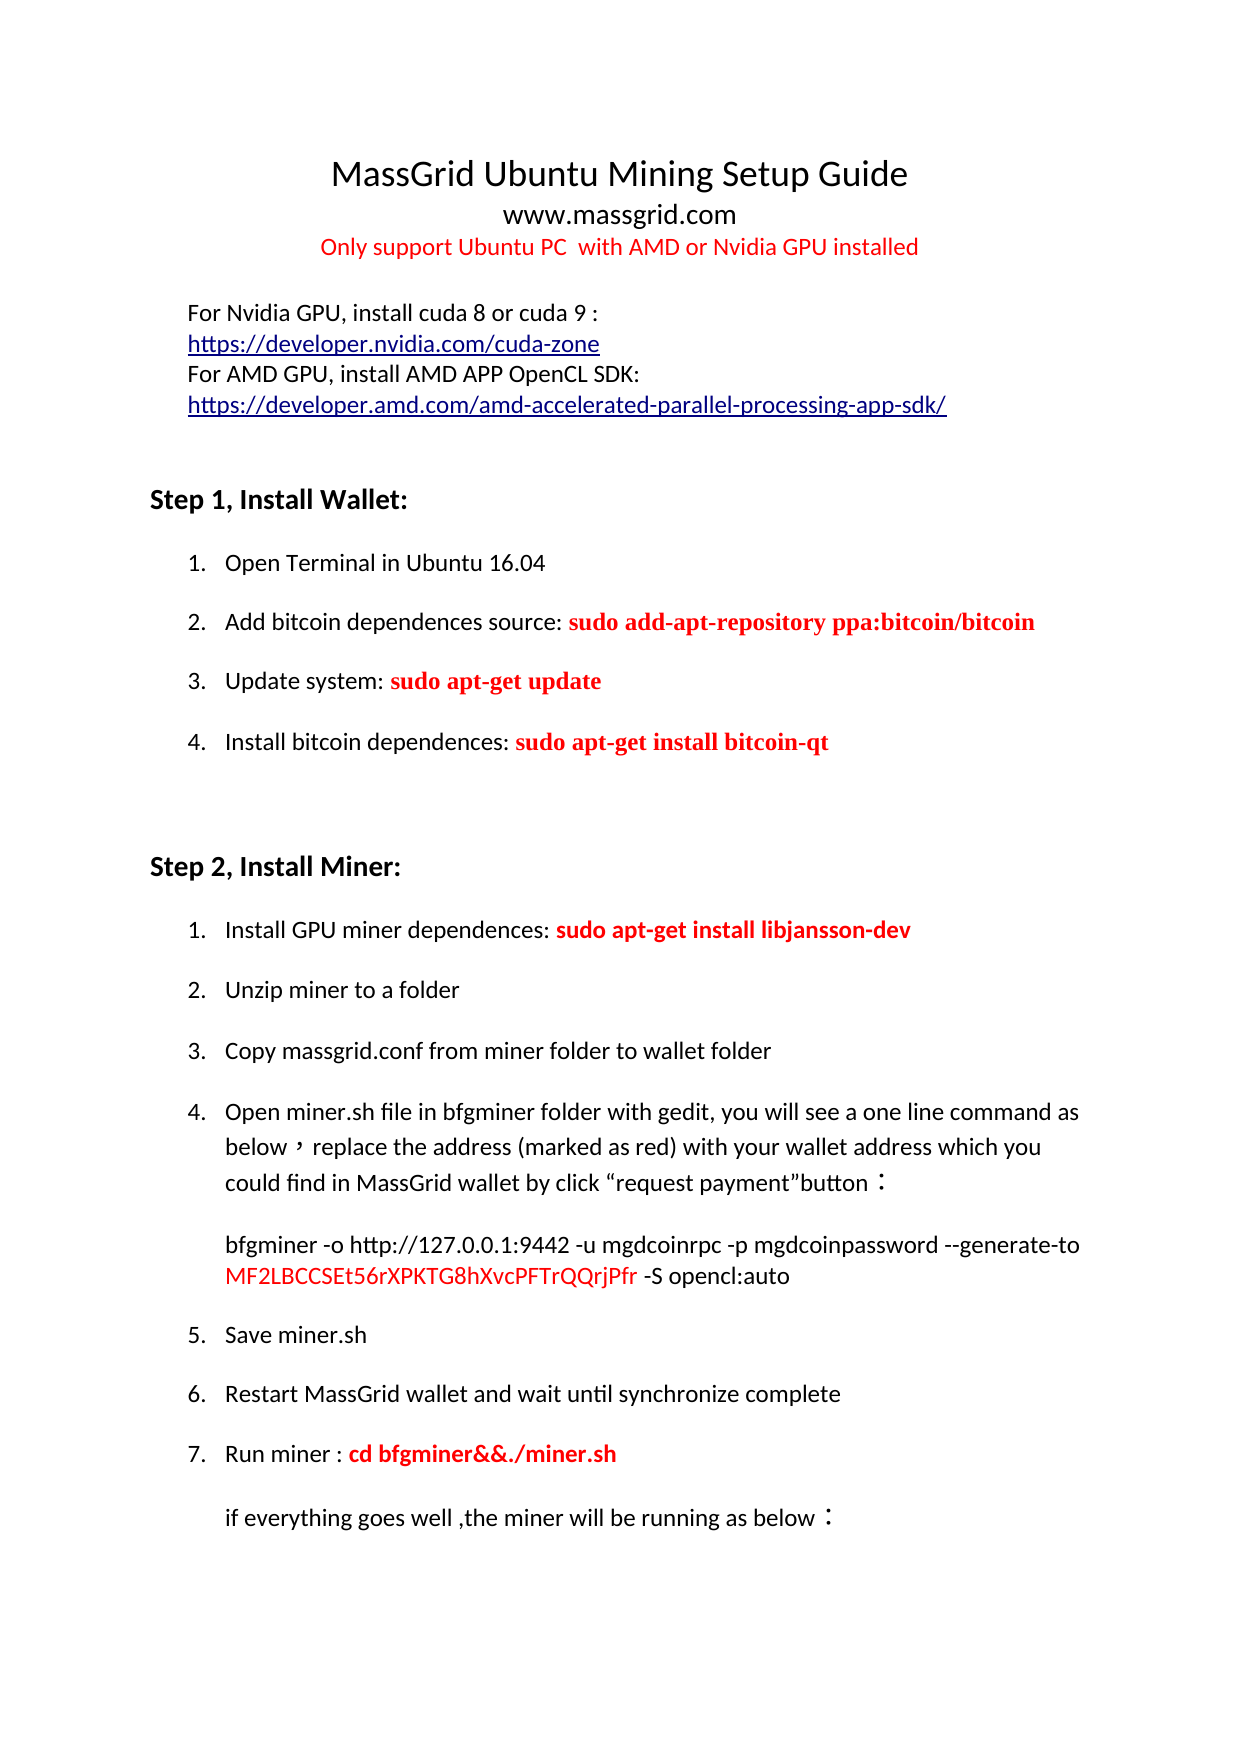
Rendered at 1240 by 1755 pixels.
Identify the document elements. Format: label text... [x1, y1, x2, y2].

list Open Terminal in Ubuntu 16.04 [187, 547, 1089, 577]
list Update system: sudo apt-get update [187, 665, 1089, 696]
list if everything goes well ,the miner will be running as below： [225, 1497, 1089, 1533]
list Install GPU miner dependences: sudo apt-get install libjansson-dev [187, 915, 1089, 945]
list Install bitcoin dependences: sudo apt-get install bitcoin-qt [187, 726, 1089, 757]
list For AMD GPU, install AMD APP OpenCL SDK: [187, 359, 1089, 389]
list Save miner.sh [187, 1319, 1089, 1350]
list Run miner : cd bfgminer&&./miner.sh [187, 1438, 1089, 1468]
text For Nvidia GPU, install cuda 8 or cuda 9 : [150, 298, 1089, 328]
text MassGrid Ubuntu Mining Setup Guide [150, 150, 1089, 196]
list Restart MassGrid wallet and wait until synchronize complete [187, 1379, 1089, 1409]
list bfgminer -o http://127.0.0.1:9442 -u mgdcoinrpc -p mgdcoinpassword --generate-to MF2LBCCSEt56rXPKTG8hXvcPFTrQQrjPfr -S opencl:auto [225, 1229, 1089, 1291]
list https://developer.nvidia.com/cuda-zone [187, 328, 1089, 359]
list Open miner.sh file in bfgminer folder with gedit, you will see a one line command as below，replace the address (marked as red) with your wallet address which you could find in MassGrid wallet by click “request payment”button： [187, 1096, 1089, 1199]
list Copy massgrid.conf from miner folder to wallet folder [187, 1035, 1089, 1066]
text www.massgrid.com [150, 196, 1089, 231]
list https://developer.amd.com/amd-accelerated-parallel-processing-app-sdk/ [187, 389, 1089, 420]
text Only support Ubuntu PC with AMD or Nvidia GPU installed [150, 231, 1089, 262]
list Unzip miner to a folder [187, 974, 1089, 1004]
text Step 1, Install Wallet: [150, 481, 1089, 516]
list Add bitcoin dependences source: sudo add-apt-repository ppa:bitcoin/bitcoin [187, 606, 1089, 637]
text Step 2, Install Miner: [150, 848, 1089, 884]
